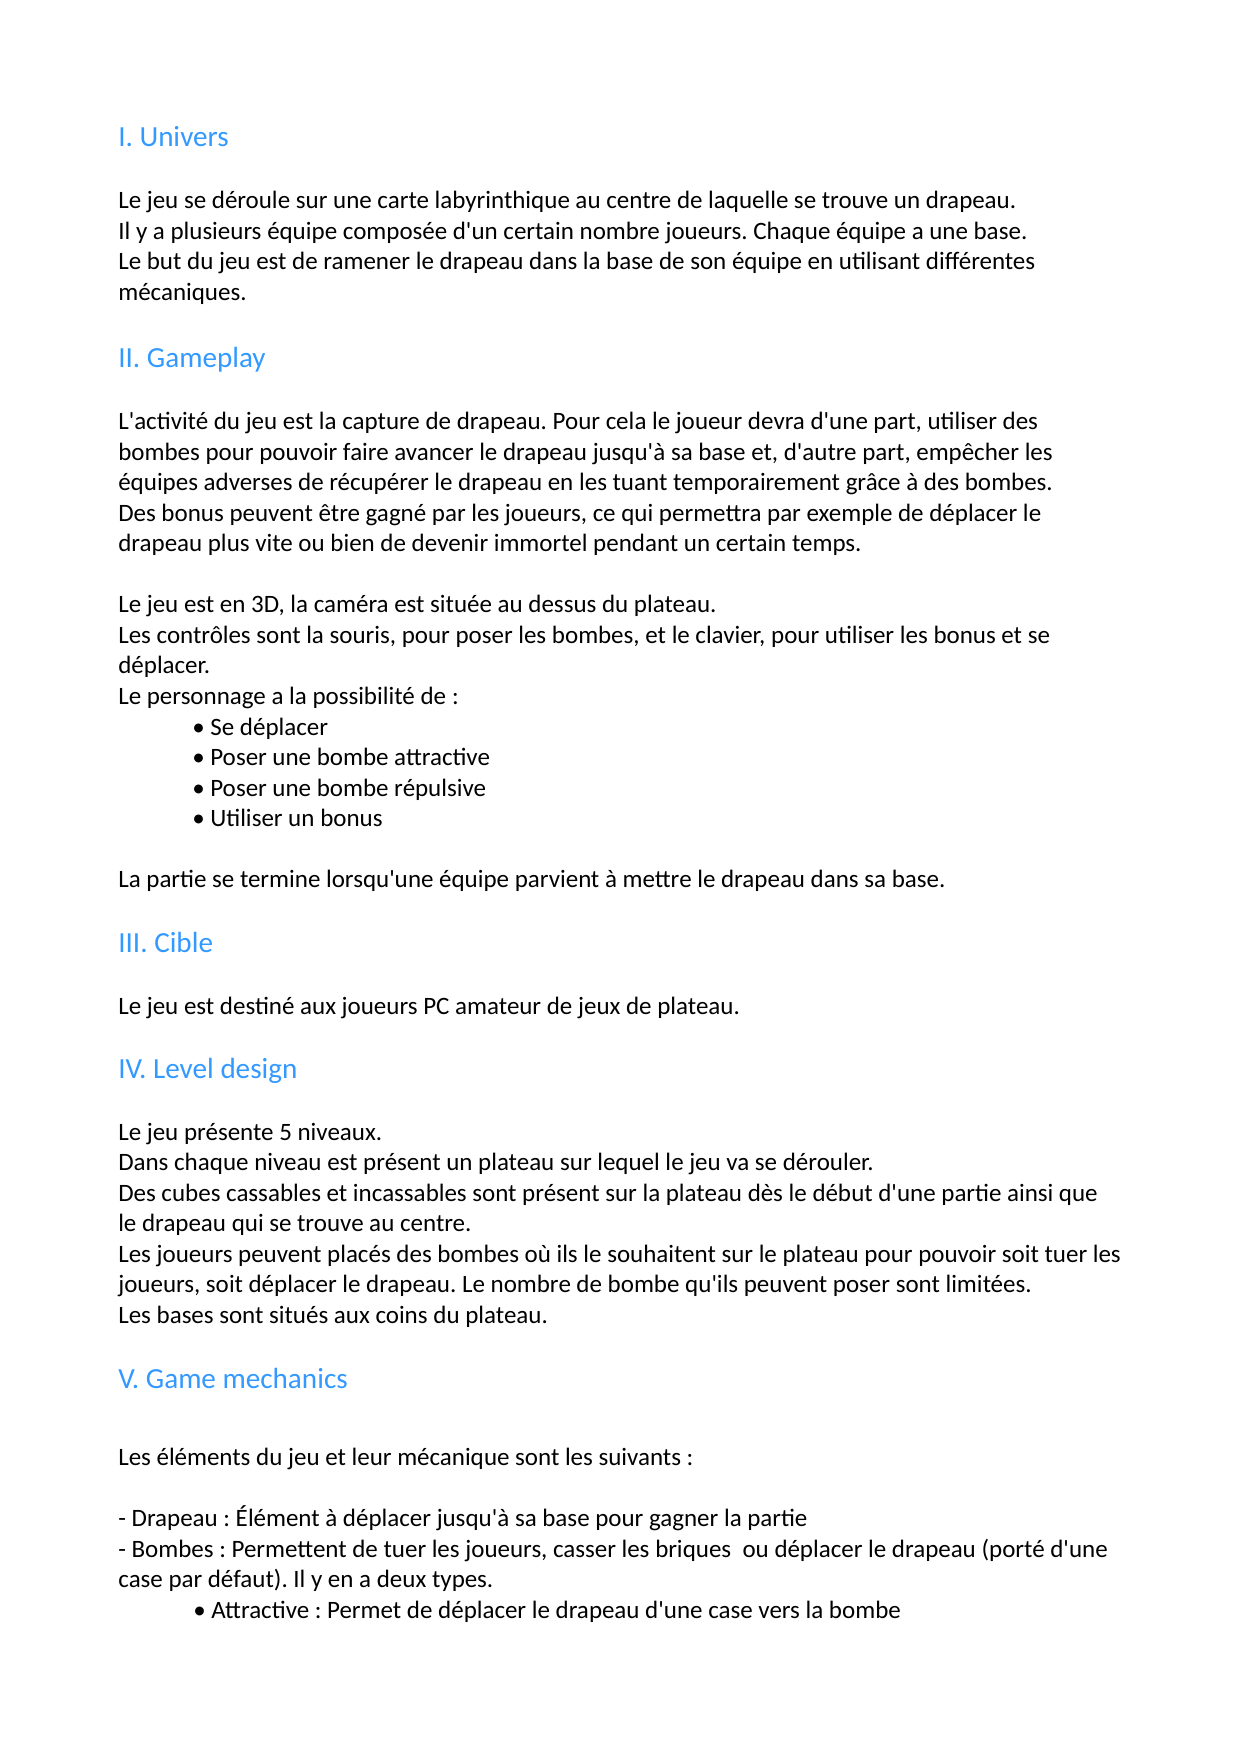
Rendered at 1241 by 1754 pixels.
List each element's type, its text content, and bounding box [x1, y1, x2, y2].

text - Bombes : Permettent de tuer les joueurs, casser les briques ou déplacer le drapeau (porté d'une case par défaut). Il y en a deux types. [118, 1533, 1122, 1594]
text Des bonus peuvent être gagné par les joueurs, ce qui permettra par exemple de déplacer le drapeau plus vite ou bien de devenir immortel pendant un certain temps. [118, 497, 1122, 558]
text Le but du jeu est de ramener le drapeau dans la base de son équipe en utilisant différentes mécaniques. [118, 245, 1122, 306]
text Le jeu se déroule sur une carte labyrinthique au centre de laquelle se trouve un drapeau. [118, 184, 1122, 215]
text Le jeu est destiné aux joueurs PC amateur de jeux de plateau. [118, 991, 1122, 1021]
text III. Cible [118, 924, 1122, 960]
text - Drapeau : Élément à déplacer jusqu'à sa base pour gagner la partie [118, 1503, 1122, 1533]
text Les contrôles sont la souris, pour poser les bombes, et le clavier, pour utiliser les bonus et se déplacer. [118, 619, 1122, 680]
text I. Univers [118, 118, 1122, 154]
text Les éléments du jeu et leur mécanique sont les suivants : [118, 1442, 1122, 1472]
text Le jeu est en 3D, la caméra est située au dessus du plateau. [118, 589, 1122, 619]
text Les joueurs peuvent placés des bombes où ils le souhaitent sur le plateau pour pouvoir soit tuer les joueurs, soit déplacer le drapeau. Le nombre de bombe qu'ils peuvent poser sont limitées. [118, 1238, 1122, 1299]
text Dans chaque niveau est présent un plateau sur lequel le jeu va se dérouler. [118, 1146, 1122, 1177]
text La partie se termine lorsqu'une équipe parvient à mettre le drapeau dans sa base. [118, 863, 1122, 894]
text • Se déplacer [118, 711, 1122, 741]
text IV. Level design [118, 1050, 1122, 1085]
text • Poser une bombe attractive [118, 741, 1122, 772]
text Le personnage a la possibilité de : [118, 680, 1122, 711]
text • Poser une bombe répulsive [118, 772, 1122, 802]
text Le jeu présente 5 niveaux. [118, 1116, 1122, 1146]
text Les bases sont situés aux coins du plateau. [118, 1299, 1122, 1329]
list • Attractive : Permet de déplacer le drapeau d'une case vers la bombe [156, 1594, 1122, 1625]
text • Utiliser un bonus [118, 802, 1122, 833]
text II. Gameplay [118, 339, 1122, 375]
text V. Game mechanics [118, 1360, 1122, 1396]
text L'activité du jeu est la capture de drapeau. Pour cela le joueur devra d'une part, utiliser des bombes pour pouvoir faire avancer le drapeau jusqu'à sa base et, d'autre part, empêcher les équipes adverses de récupérer le drapeau en les tuant temporairement grâce à des bombes. [118, 406, 1122, 497]
text Des cubes cassables et incassables sont présent sur la plateau dès le début d'une partie ainsi que le drapeau qui se trouve au centre. [118, 1177, 1122, 1238]
text Il y a plusieurs équipe composée d'un certain nombre joueurs. Chaque équipe a une base. [118, 215, 1122, 245]
